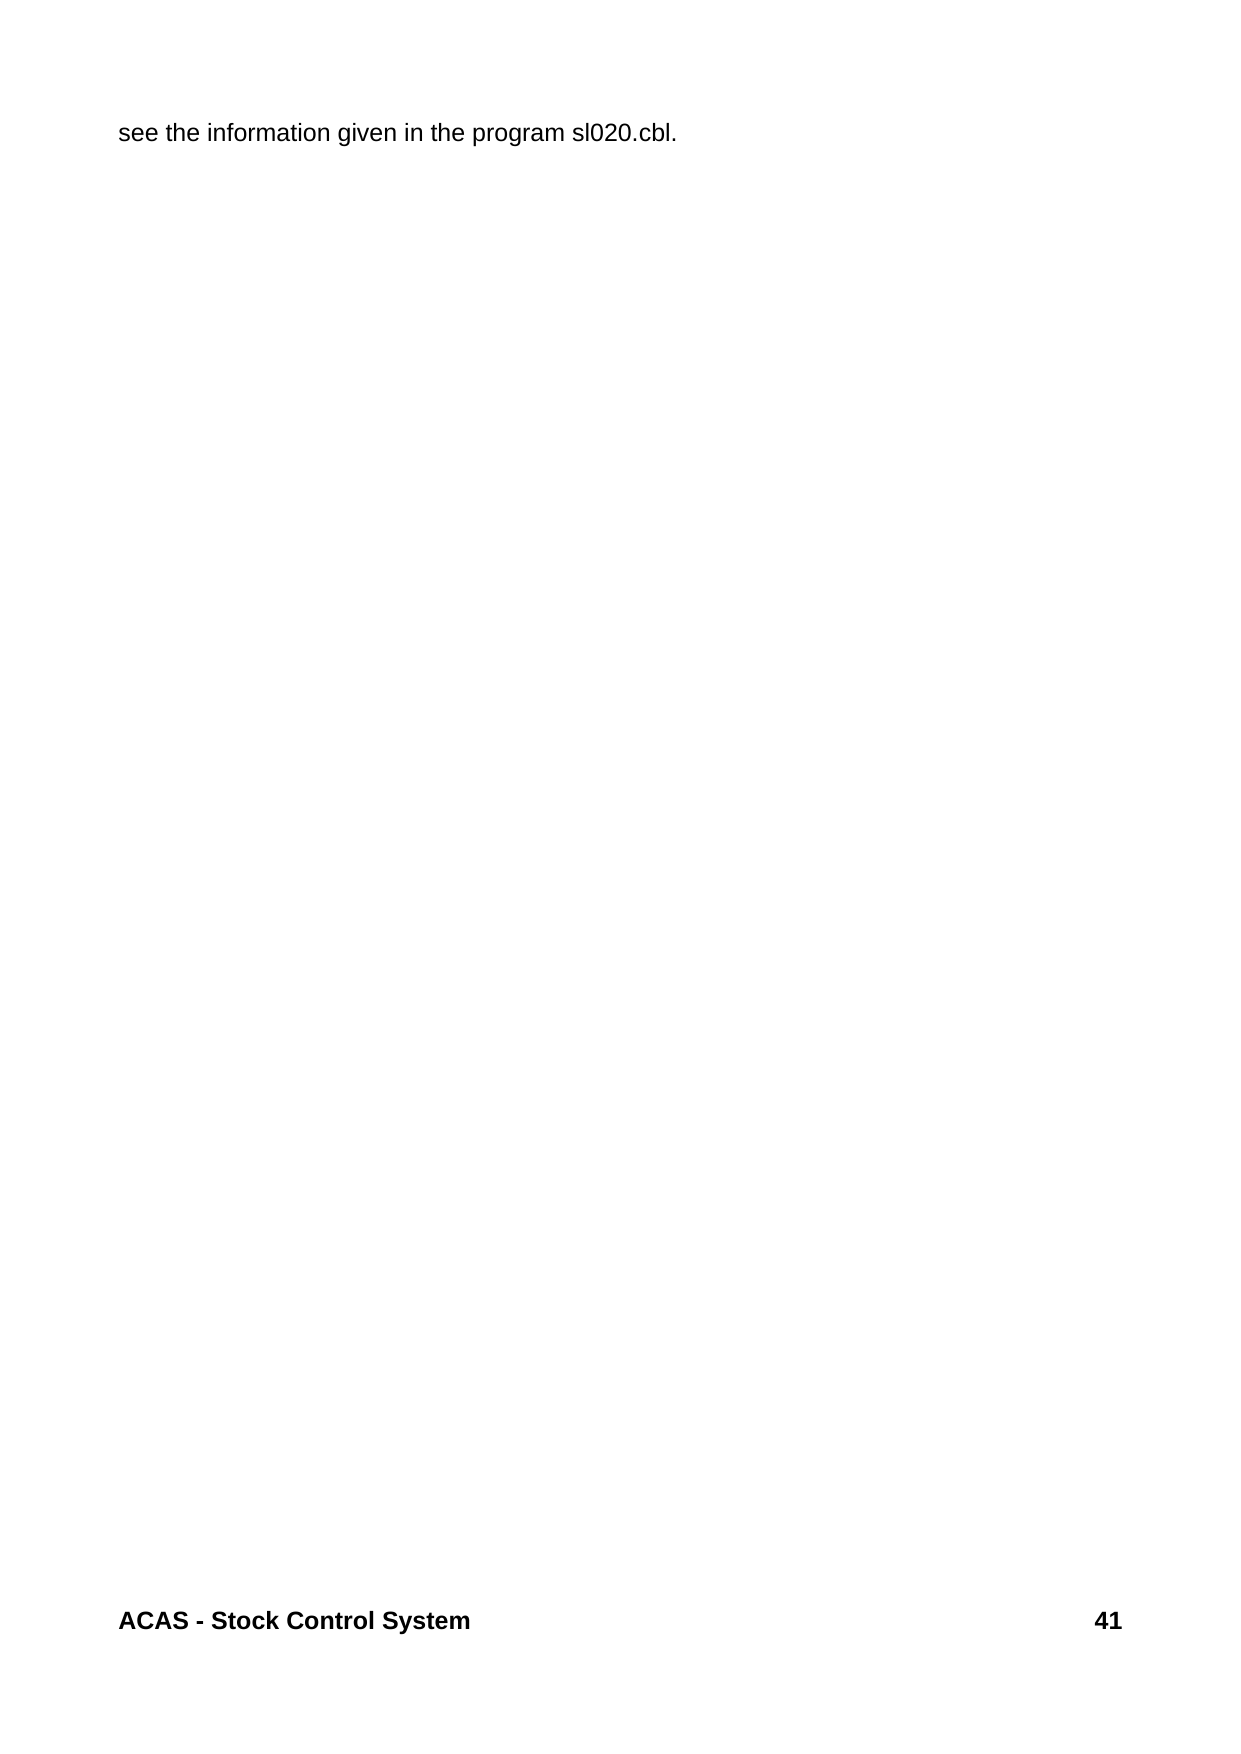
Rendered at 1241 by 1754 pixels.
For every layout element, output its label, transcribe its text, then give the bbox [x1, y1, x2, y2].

text see the information given in the program sl020.cbl. [118, 118, 1122, 147]
